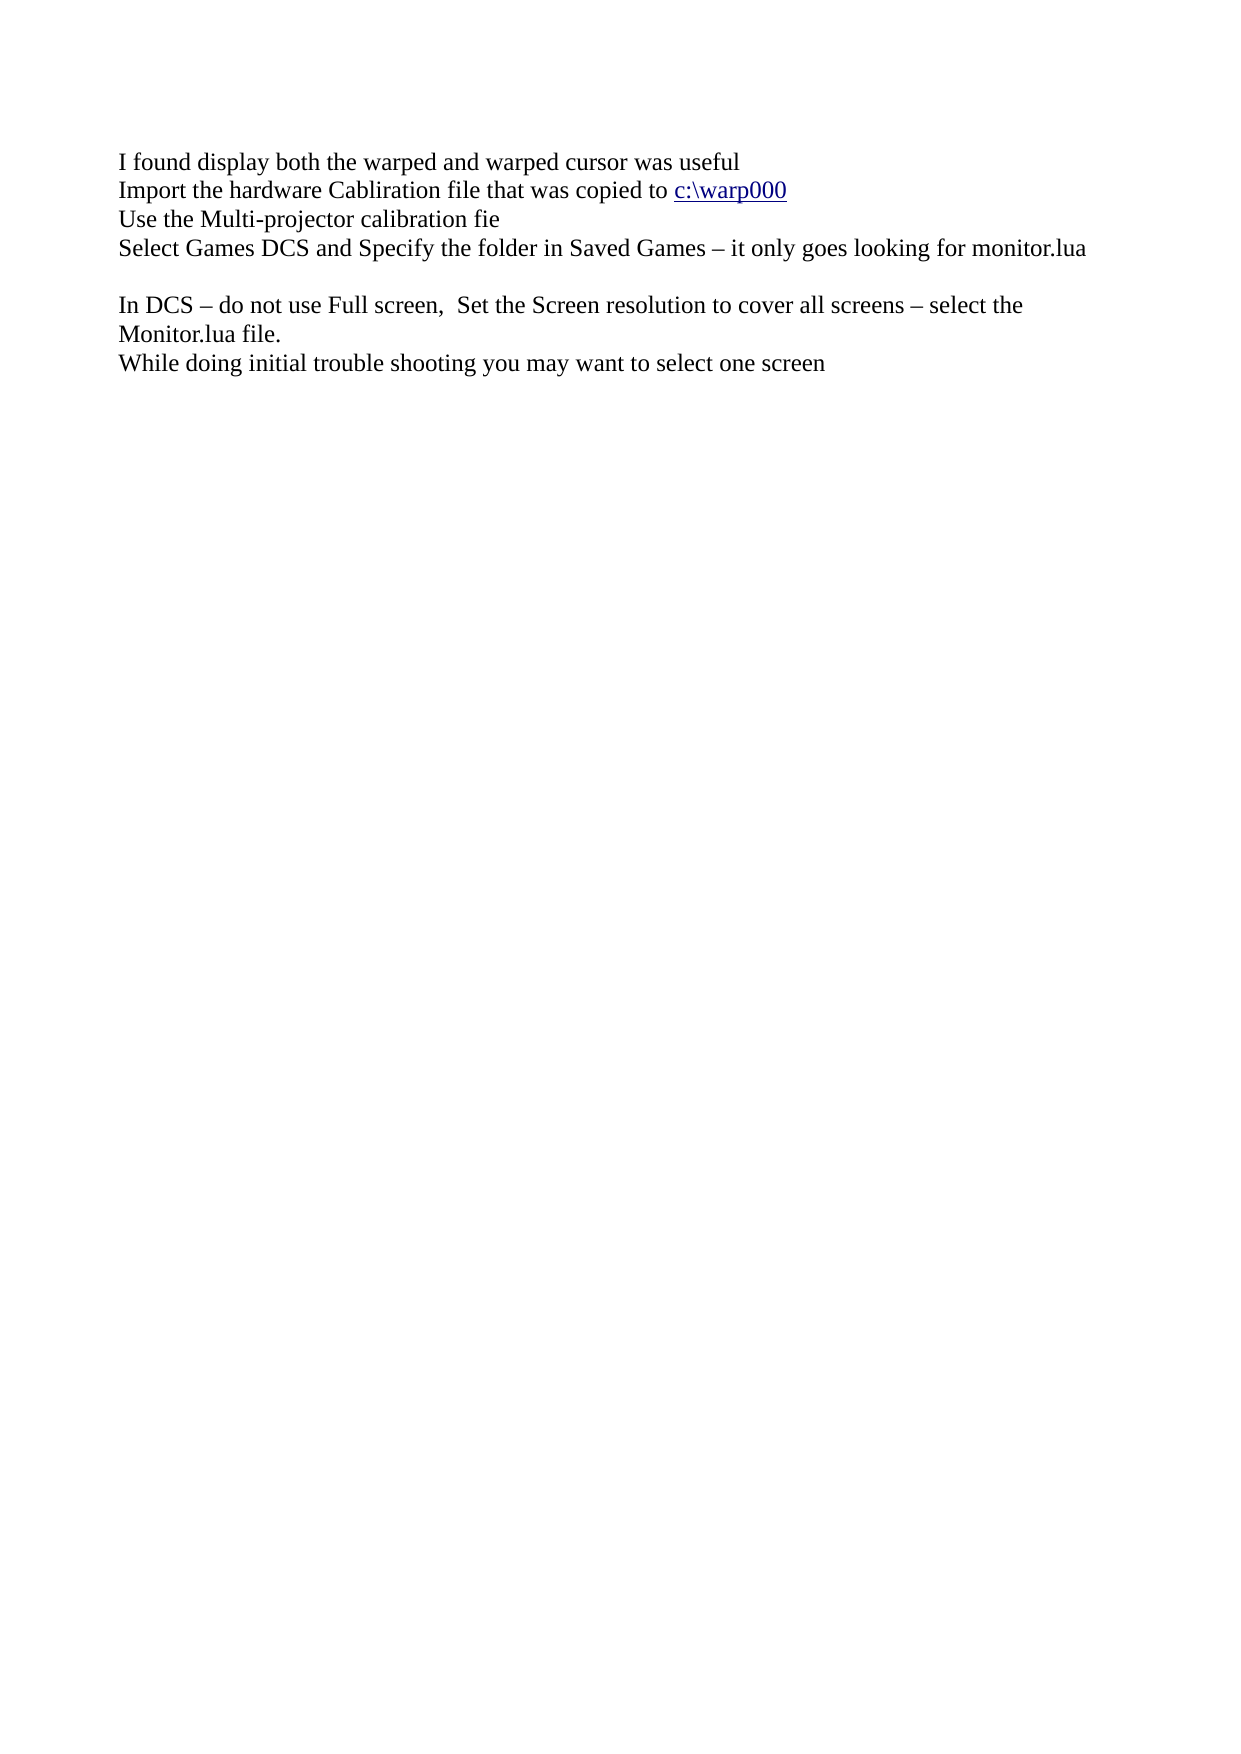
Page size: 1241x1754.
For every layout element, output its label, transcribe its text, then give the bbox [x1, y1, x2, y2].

text While doing initial trouble shooting you may want to select one screen [118, 348, 1122, 377]
text Use the Multi-projector calibration fie [118, 204, 1122, 233]
text Select Games DCS and Specify the folder in Saved Games – it only goes looking for monitor.lua [118, 233, 1122, 262]
text Import the hardware Cabliration file that was copied to c:\warp000 [118, 176, 1122, 204]
text I found display both the warped and warped cursor was useful [118, 147, 1122, 176]
text In DCS – do not use Full screen, Set the Screen resolution to cover all screens – select the Monitor.lua file. [118, 291, 1122, 348]
